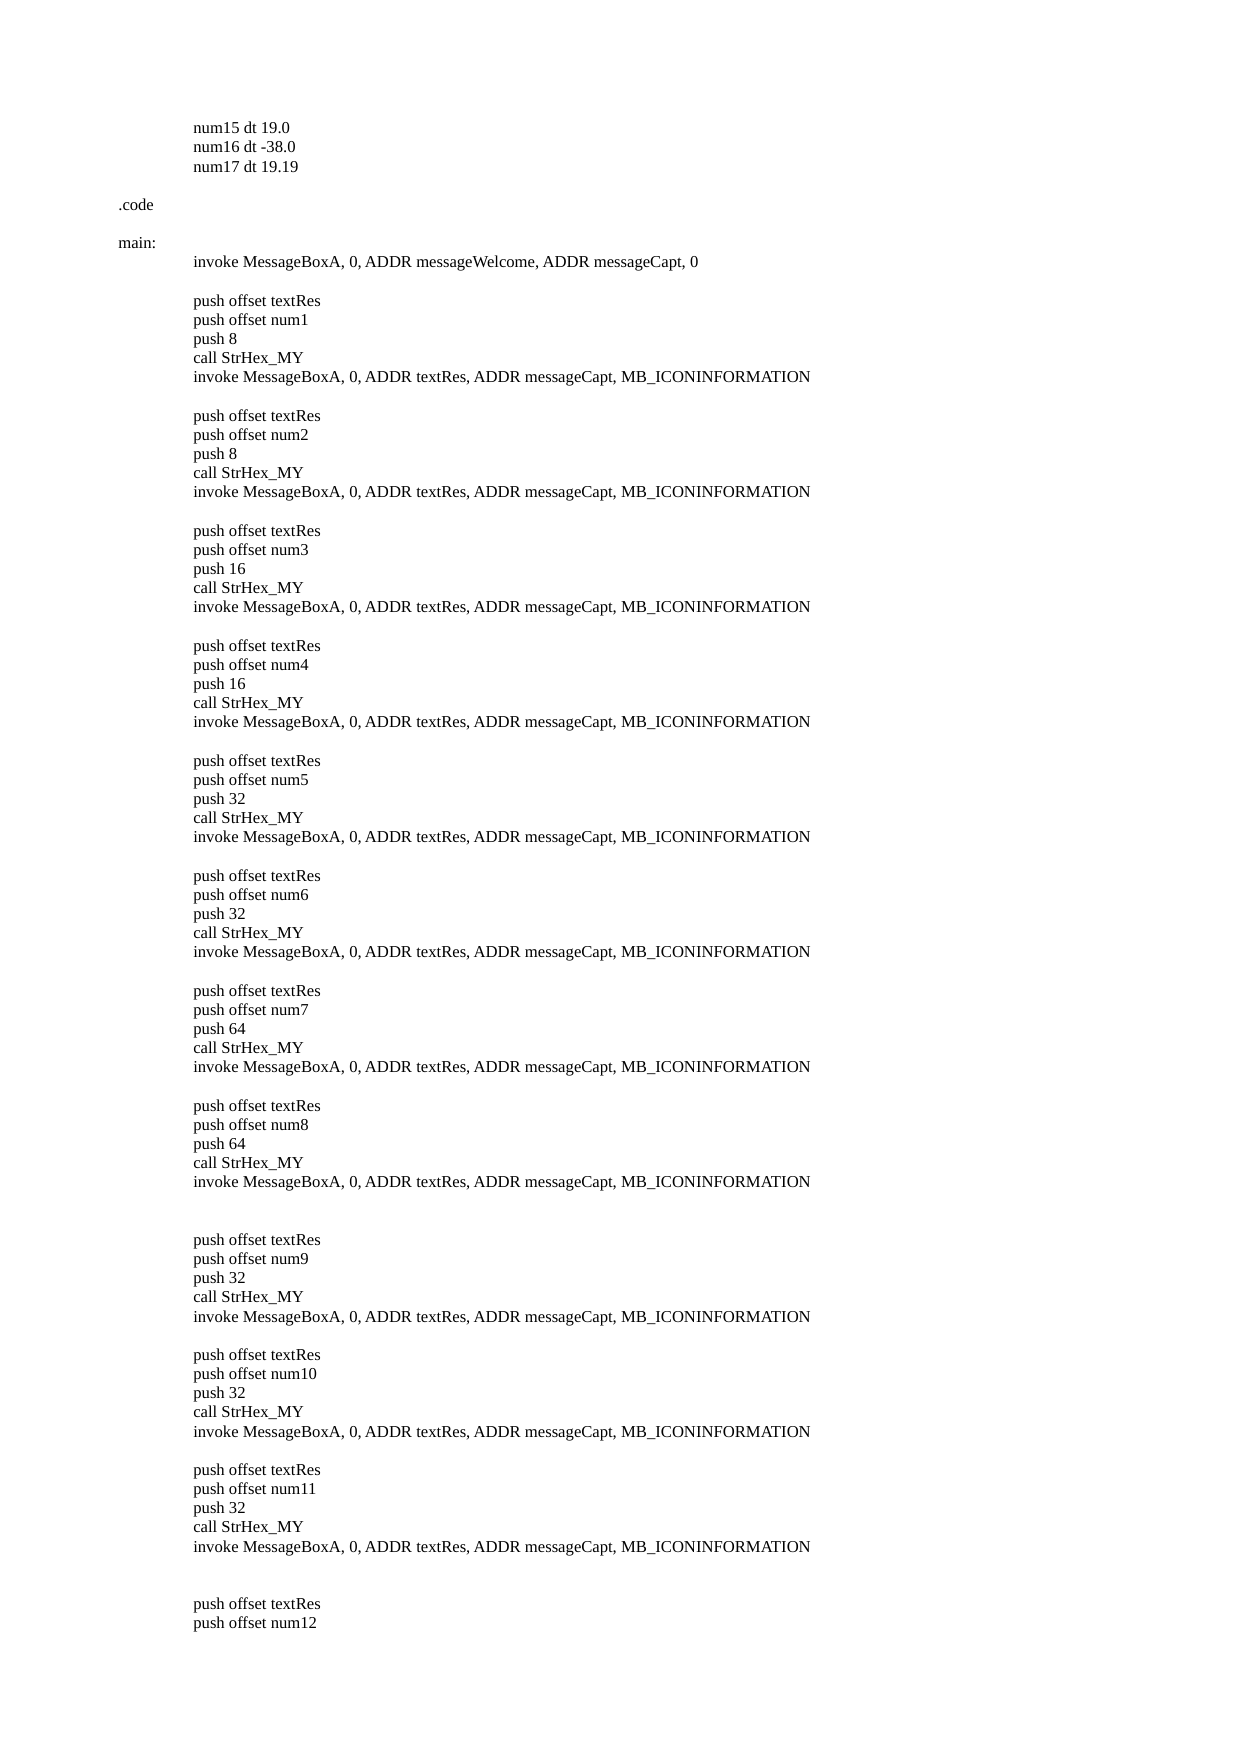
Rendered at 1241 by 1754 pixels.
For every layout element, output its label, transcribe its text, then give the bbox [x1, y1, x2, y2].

text invoke MessageBoxA, 0, ADDR textRes, ADDR messageCapt, MB_ICONINFORMATION [118, 712, 1122, 731]
text invoke MessageBoxA, 0, ADDR textRes, ADDR messageCapt, MB_ICONINFORMATION [118, 367, 1122, 386]
text push offset num6 [118, 885, 1122, 904]
text push offset textRes [118, 1096, 1122, 1115]
text push 16 [118, 559, 1122, 578]
text call StrHex_MY [118, 578, 1122, 597]
text push offset num5 [118, 770, 1122, 789]
text push offset textRes [118, 406, 1122, 425]
text push offset num4 [118, 655, 1122, 674]
text push 32 [118, 1383, 1122, 1402]
text push offset textRes [118, 521, 1122, 540]
text push offset num8 [118, 1115, 1122, 1134]
text push 64 [118, 1134, 1122, 1153]
text call StrHex_MY [118, 808, 1122, 827]
text push offset textRes [118, 1230, 1122, 1249]
text invoke MessageBoxA, 0, ADDR textRes, ADDR messageCapt, MB_ICONINFORMATION [118, 1306, 1122, 1326]
text call StrHex_MY [118, 1038, 1122, 1057]
text push 16 [118, 674, 1122, 693]
text num15 dt 19.0 [118, 118, 1122, 137]
text invoke MessageBoxA, 0, ADDR textRes, ADDR messageCapt, MB_ICONINFORMATION [118, 827, 1122, 846]
text invoke MessageBoxA, 0, ADDR textRes, ADDR messageCapt, MB_ICONINFORMATION [118, 597, 1122, 616]
text push 32 [118, 789, 1122, 808]
text push offset num9 [118, 1249, 1122, 1268]
text call StrHex_MY [118, 463, 1122, 482]
text call StrHex_MY [118, 1402, 1122, 1421]
text push offset num3 [118, 540, 1122, 559]
text call StrHex_MY [118, 1517, 1122, 1536]
text push offset textRes [118, 751, 1122, 770]
text invoke MessageBoxA, 0, ADDR textRes, ADDR messageCapt, MB_ICONINFORMATION [118, 1421, 1122, 1441]
text push 32 [118, 904, 1122, 923]
text push offset num2 [118, 425, 1122, 444]
text invoke MessageBoxA, 0, ADDR textRes, ADDR messageCapt, MB_ICONINFORMATION [118, 1536, 1122, 1556]
text main: [118, 233, 1122, 252]
text push offset textRes [118, 1594, 1122, 1613]
text invoke MessageBoxA, 0, ADDR textRes, ADDR messageCapt, MB_ICONINFORMATION [118, 1057, 1122, 1076]
text push offset textRes [118, 981, 1122, 1000]
text .code [118, 195, 1122, 214]
text call StrHex_MY [118, 1153, 1122, 1172]
text call StrHex_MY [118, 923, 1122, 942]
text invoke MessageBoxA, 0, ADDR textRes, ADDR messageCapt, MB_ICONINFORMATION [118, 1172, 1122, 1191]
text call StrHex_MY [118, 348, 1122, 367]
text call StrHex_MY [118, 693, 1122, 712]
text push 32 [118, 1498, 1122, 1517]
text push offset num1 [118, 310, 1122, 329]
text push offset textRes [118, 291, 1122, 310]
text invoke MessageBoxA, 0, ADDR messageWelcome, ADDR messageCapt, 0 [118, 252, 1122, 271]
text push offset textRes [118, 636, 1122, 655]
text push offset textRes [118, 866, 1122, 885]
text push offset num11 [118, 1479, 1122, 1498]
text num16 dt -38.0 [118, 137, 1122, 156]
text push offset textRes [118, 1345, 1122, 1364]
text push 32 [118, 1268, 1122, 1287]
text call StrHex_MY [118, 1287, 1122, 1306]
text push 8 [118, 329, 1122, 348]
text invoke MessageBoxA, 0, ADDR textRes, ADDR messageCapt, MB_ICONINFORMATION [118, 482, 1122, 501]
text push offset num7 [118, 1000, 1122, 1019]
text invoke MessageBoxA, 0, ADDR textRes, ADDR messageCapt, MB_ICONINFORMATION [118, 942, 1122, 961]
text push offset num10 [118, 1364, 1122, 1383]
text push 64 [118, 1019, 1122, 1038]
text push 8 [118, 444, 1122, 463]
text num17 dt 19.19 [118, 156, 1122, 176]
text push offset num12 [118, 1613, 1122, 1632]
text push offset textRes [118, 1460, 1122, 1479]
